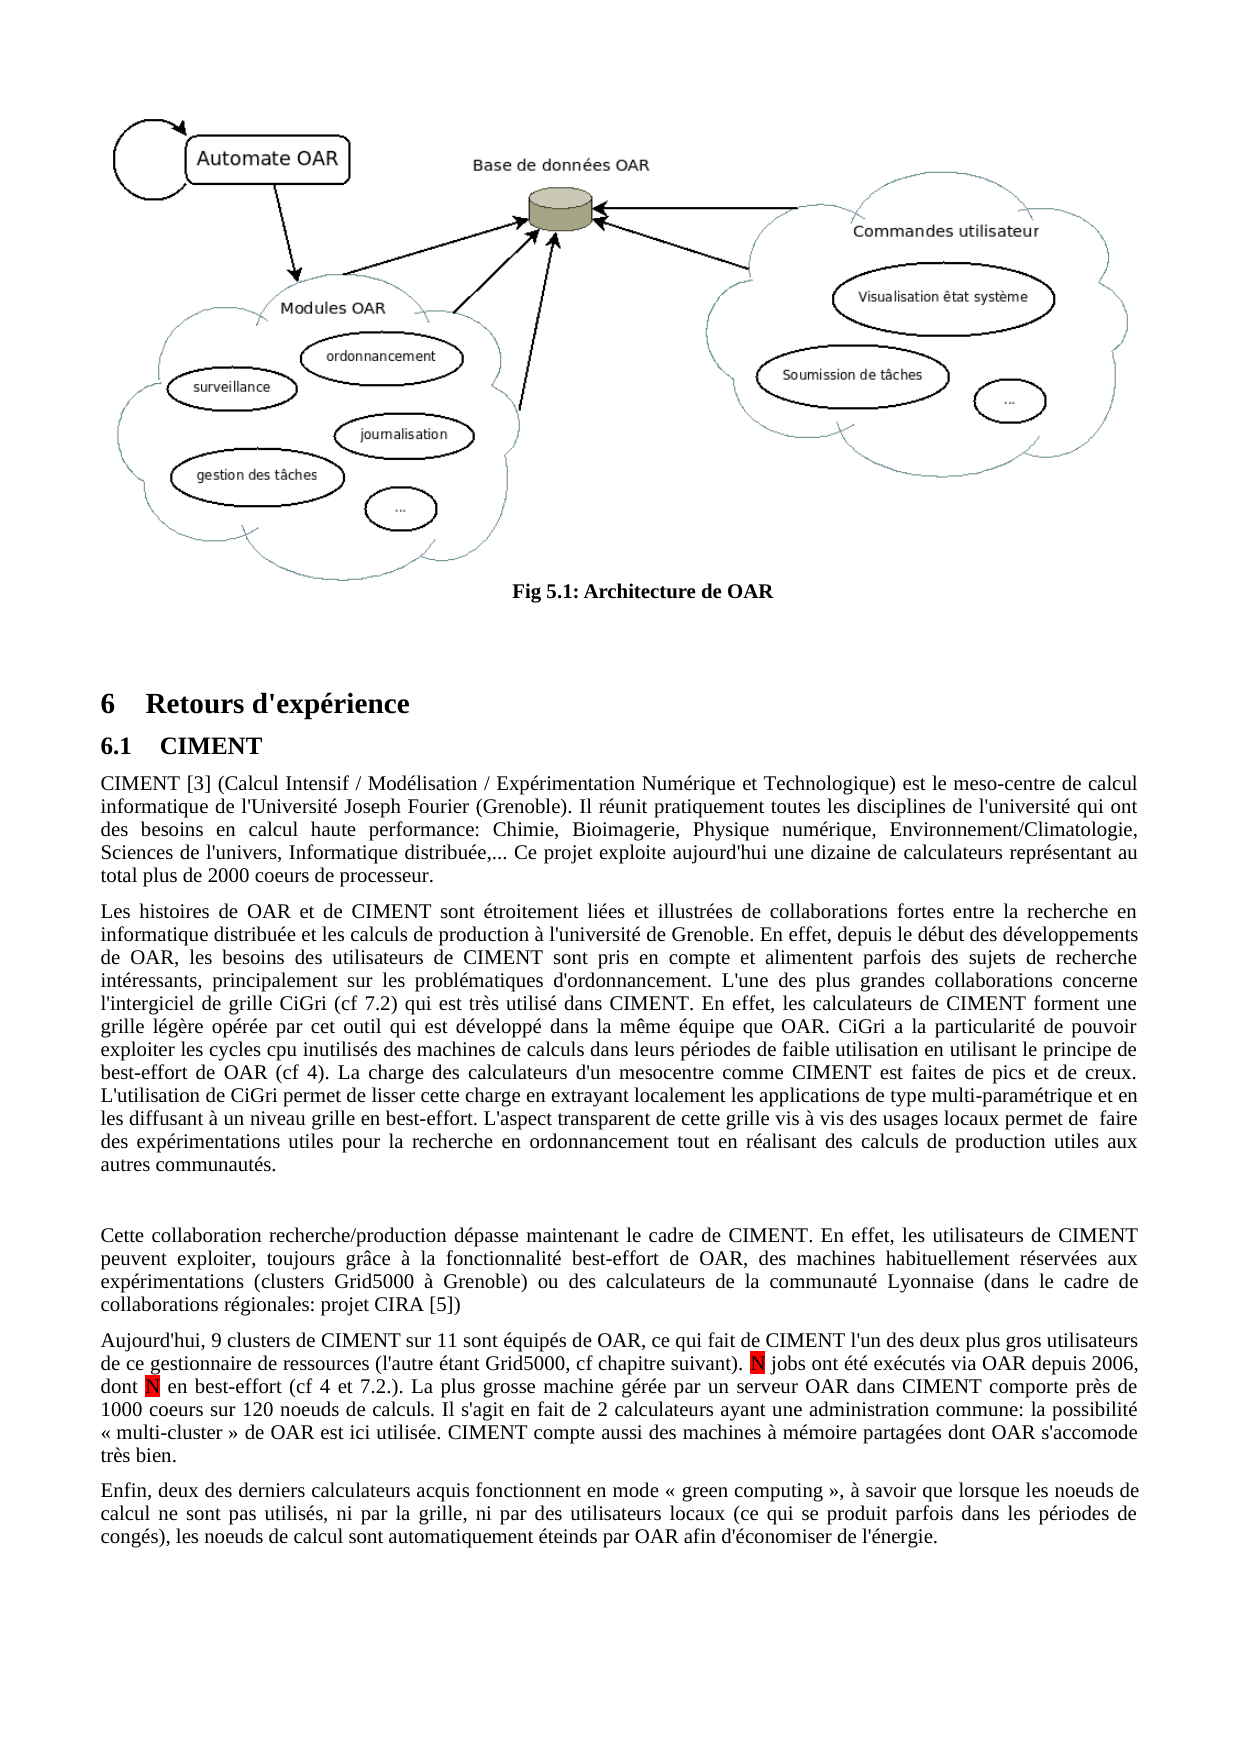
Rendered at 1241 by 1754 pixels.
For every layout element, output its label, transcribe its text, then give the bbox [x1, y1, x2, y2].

text Les histoires de OAR et de CIMENT sont étroitement liées et illustrées de collaborations fortes entre la recherche en informatique distribuée et les calculs de production à l'université de Grenoble. En effet, depuis le début des développements de OAR, les besoins des utilisateurs de CIMENT sont pris en compte et alimentent parfois des sujets de recherche intéressants, principalement sur les problématiques d'ordonnancement. L'une des plus grandes collaborations concerne l'intergiciel de grille CiGri (cf 7.2) qui est très utilisé dans CIMENT. En effet, les calculateurs de CIMENT forment une grille légère opérée par cet outil qui est développé dans la même équipe que OAR. CiGri a la particularité de pouvoir exploiter les cycles cpu inutilisés des machines de calculs dans leurs périodes de faible utilisation en utilisant le principe de best-effort de OAR (cf 4). La charge des calculateurs d'un mesocentre comme CIMENT est faites de pics et de creux. L'utilisation de CiGri permet de lisser cette charge en extrayant localement les applications de type multi-paramétrique et en les diffusant à un niveau grille en best-effort. L'aspect transparent de cette grille vis à vis des usages locaux permet de faire des expérimentations utiles pour la recherche en ordonnancement tout en réalisant des calculs de production utiles aux autres communautés. [100, 899, 1140, 1176]
text CIMENT [3] (Calcul Intensif / Modélisation / Expérimentation Numérique et Technologique) est le meso-centre de calcul informatique de l'Université Joseph Fourier (Grenoble). Il réunit pratiquement toutes les disciplines de l'université qui ont des besoins en calcul haute performance: Chimie, Bioimagerie, Physique numérique, Environnement/Climatologie, Sciences de l'univers, Informatique distribuée,... Ce projet exploite aujourd'hui une dizaine de calculateurs représentant au total plus de 2000 coeurs de processeur. [100, 772, 1140, 887]
text Aujourd'hui, 9 clusters de CIMENT sur 11 sont équipés de OAR, ce qui fait de CIMENT l'un des deux plus gros utilisateurs de ce gestionnaire de ressources (l'autre étant Grid5000, cf chapitre suivant). N jobs ont été exécutés via OAR depuis 2006, dont N en best-effort (cf 4 et 7.2.). La plus grosse machine gérée par un serveur OAR dans CIMENT comporte près de 1000 coeurs sur 120 noeuds de calculs. Il s'agit en fait de 2 calculateurs ayant une administration commune: la possibilité « multi-cluster » de OAR est ici utilisée. CIMENT compte aussi des machines à mémoire partagées dont OAR s'accomode très bien. [100, 1328, 1140, 1467]
subtitle Retours d'expérience [100, 687, 1140, 719]
subtitle Fig 5.1: Architecture de OAR [100, 118, 1140, 603]
text Cette collaboration recherche/production dépasse maintenant le cadre de CIMENT. En effet, les utilisateurs de CIMENT peuvent exploiter, toujours grâce à la fonctionnalité best-effort de OAR, des machines habituellement réservées aux expérimentations (clusters Grid5000 à Grenoble) ou des calculateurs de la communauté Lyonnaise (dans le cadre de collaborations régionales: projet CIRA [5]) [100, 1224, 1140, 1316]
subtitle CIMENT [100, 732, 1140, 759]
text Enfin, deux des derniers calculateurs acquis fonctionnent en mode « green computing », à savoir que lorsque les noeuds de calcul ne sont pas utilisés, ni par la grille, ni par des utilisateurs locaux (ce qui se produit parfois dans les périodes de congés), les noeuds de calcul sont automatiquement éteinds par OAR afin d'économiser de l'énergie. [100, 1479, 1140, 1548]
picture [112, 118, 1129, 581]
